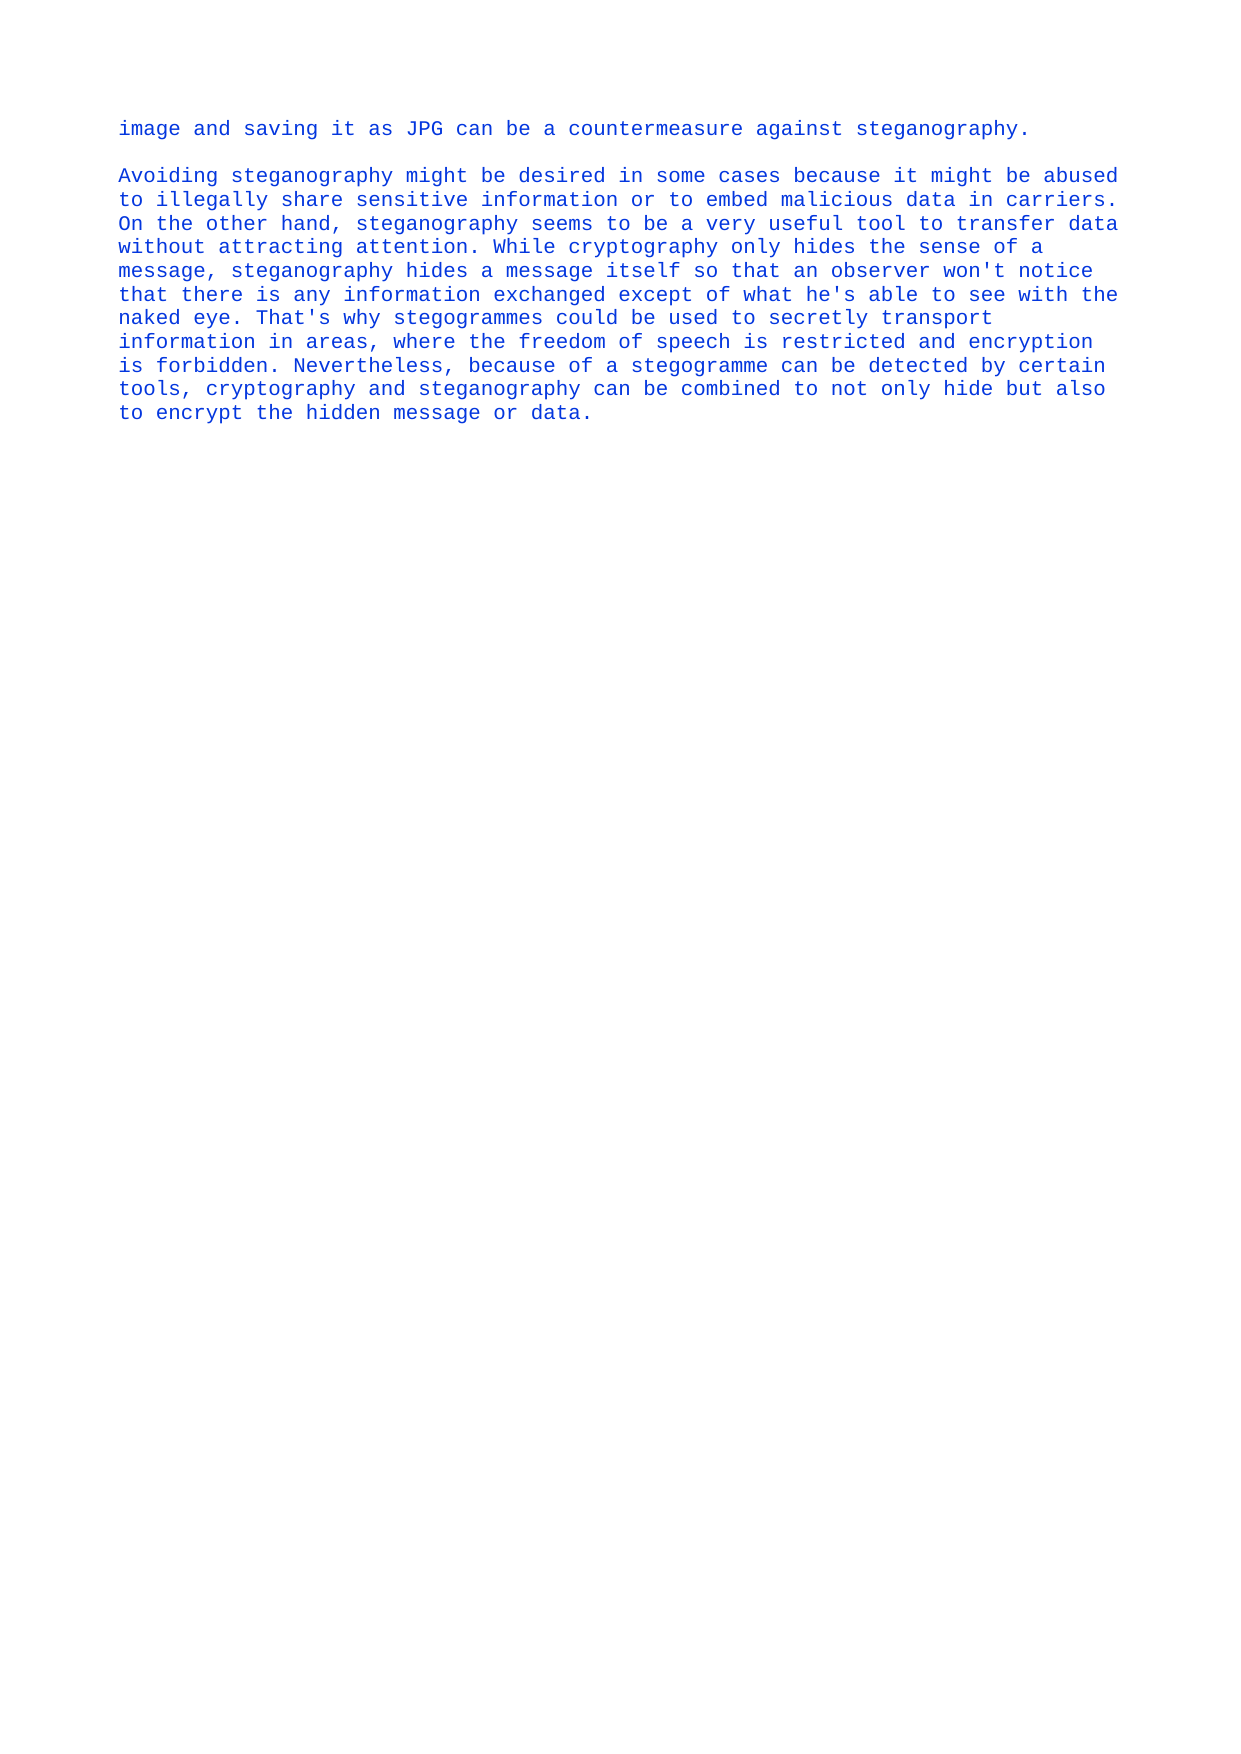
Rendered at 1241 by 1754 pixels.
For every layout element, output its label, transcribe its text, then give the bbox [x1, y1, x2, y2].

text Avoiding steganography might be desired in some cases because it might be abused to illegally share sensitive information or to embed malicious data in carriers. On the other hand, steganography seems to be a very useful tool to transfer data without attracting attention. While cryptography only hides the sense of a message, steganography hides a message itself so that an observer won't notice that there is any information exchanged except of what he's able to see with the naked eye. That's why stegogrammes could be used to secretly transport information in areas, where the freedom of speech is restricted and encryption is forbidden. Nevertheless, because of a stegogramme can be detected by certain tools, cryptography and steganography can be combined to not only hide but also to encrypt the hidden message or data. [118, 165, 1122, 426]
text image and saving it as JPG can be a countermeasure against steganography. [118, 118, 1122, 142]
